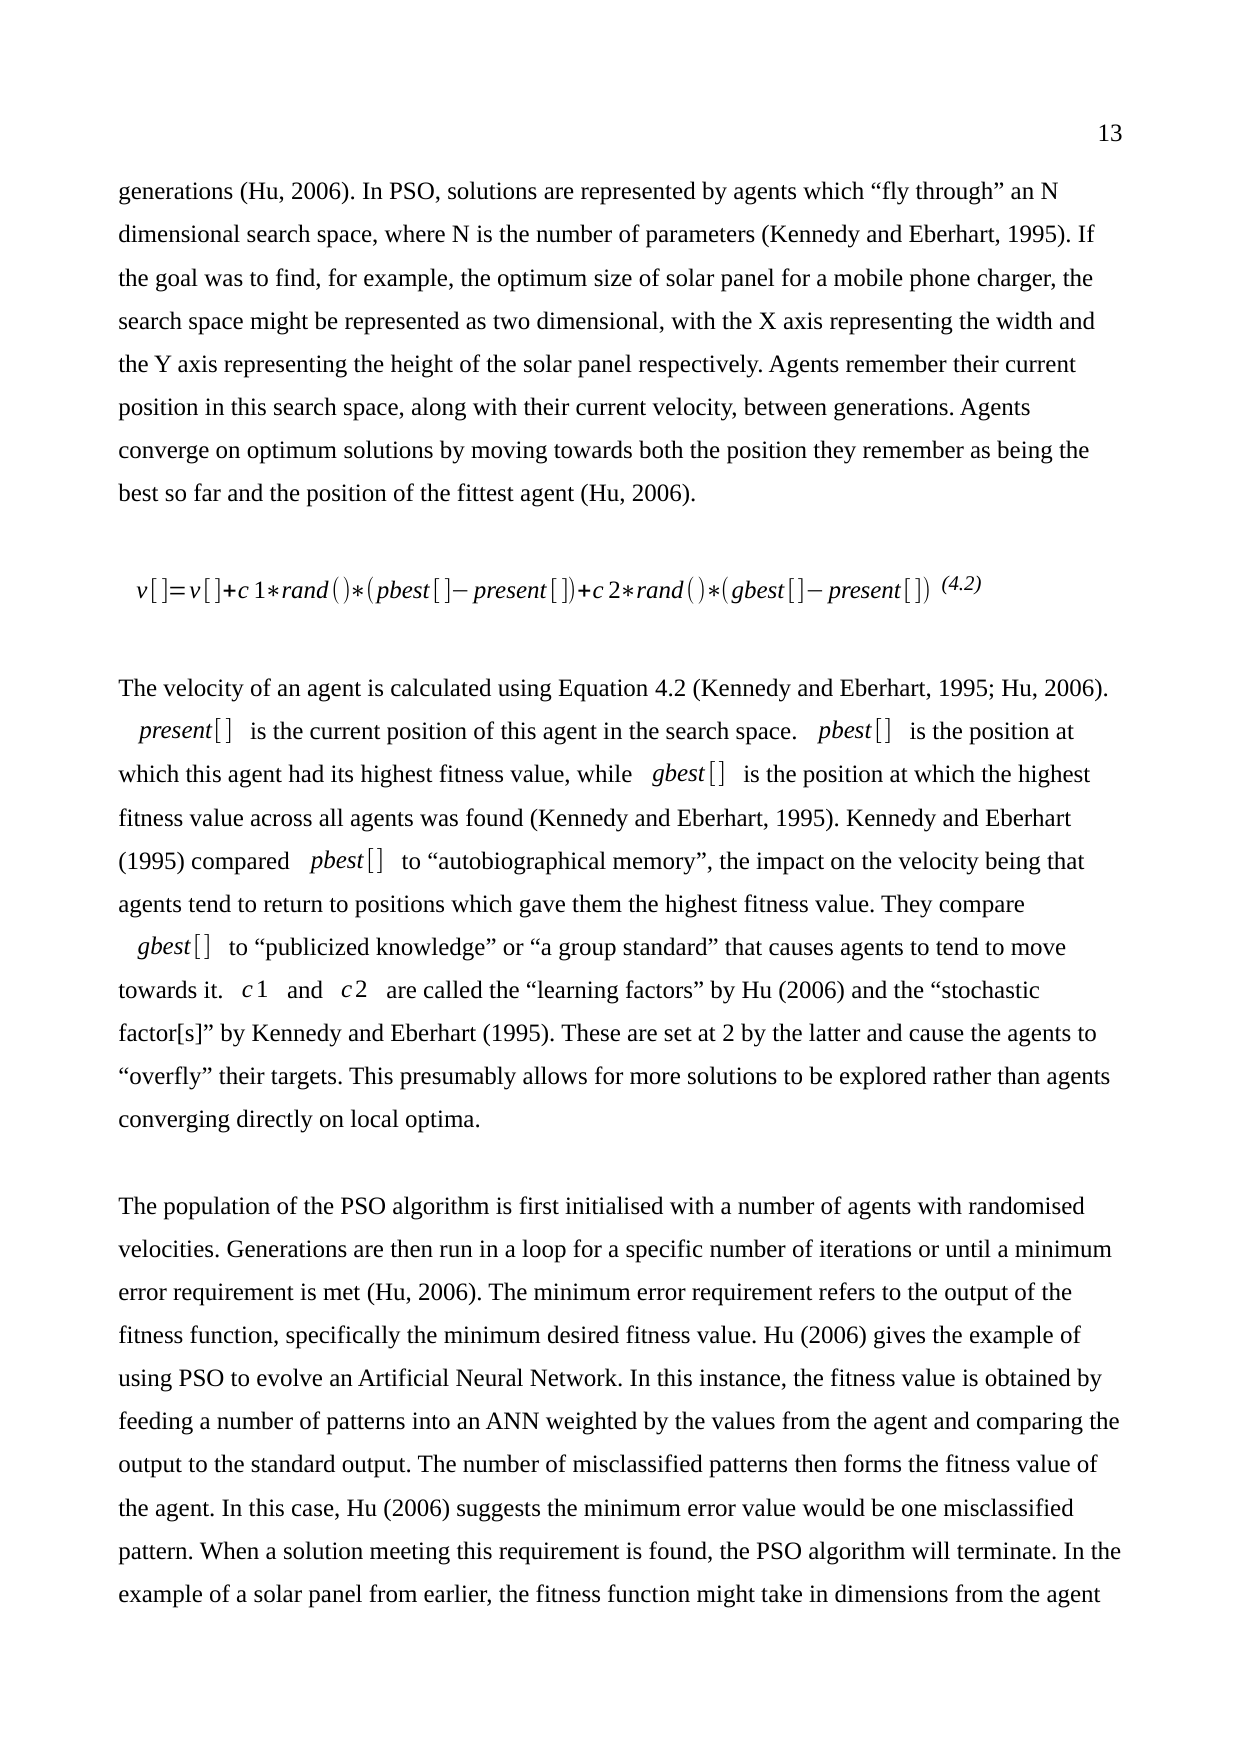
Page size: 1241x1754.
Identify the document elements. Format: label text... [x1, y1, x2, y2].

text generations (Hu, 2006). In PSO, solutions are represented by agents which “fly through” an N dimensional search space, where N is the number of parameters (Kennedy and Eberhart, 1995). If the goal was to find, for example, the optimum size of solar panel for a mobile phone charger, the search space might be represented as two dimensional, with the X axis representing the width and the Y axis representing the height of the solar panel respectively. Agents remember their current position in this search space, along with their current velocity, between generations. Agents converge on optimum solutions by moving towards both the position they remember as being the best so far and the position of the fittest agent (Hu, 2006). [118, 176, 1122, 507]
text The velocity of an agent is calculated using Equation 4.2 (Kennedy and Eberhart, 1995; Hu, 2006).is the current position of this agent in the search space.is the position at which this agent had its highest fitness value, whileis the position at which the highest fitness value across all agents was found (Kennedy and Eberhart, 1995). Kennedy and Eberhart (1995) comparedto “autobiographical memory”, the impact on the velocity being that agents tend to return to positions which gave them the highest fitness value. They compareto “publicized knowledge” or “a group standard” that causes agents to tend to move towards it.andare called the “learning factors” by Hu (2006) and the “stochastic factor[s]” by Kennedy and Eberhart (1995). These are set at 2 by the latter and cause the agents to “overfly” their targets. This presumably allows for more solutions to be explored rather than agents converging directly on local optima. [118, 673, 1122, 1133]
text (4.2) [130, 570, 1134, 605]
text The population of the PSO algorithm is first initialised with a number of agents with randomised velocities. Generations are then run in a loop for a specific number of iterations or until a minimum error requirement is met (Hu, 2006). The minimum error requirement refers to the output of the fitness function, specifically the minimum desired fitness value. Hu (2006) gives the example of using PSO to evolve an Artificial Neural Network. In this instance, the fitness value is obtained by feeding a number of patterns into an ANN weighted by the values from the agent and comparing the output to the standard output. The number of misclassified patterns then forms the fitness value of the agent. In this case, Hu (2006) suggests the minimum error value would be one misclassified pattern. When a solution meeting this requirement is found, the PSO algorithm will terminate. In the example of a solar panel from earlier, the fitness function might take in dimensions from the agent [118, 1191, 1122, 1608]
